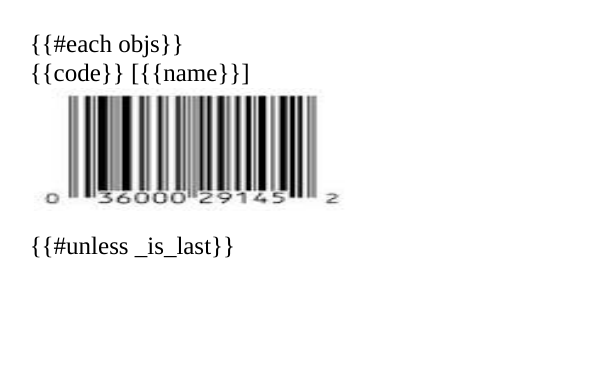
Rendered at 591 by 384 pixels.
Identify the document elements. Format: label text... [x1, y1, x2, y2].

text {{code}} [{{name}}] [29, 58, 561, 87]
text {{#unless _is_last}} [29, 231, 561, 259]
text {{#each objs}} [29, 29, 561, 58]
picture [33, 88, 354, 211]
